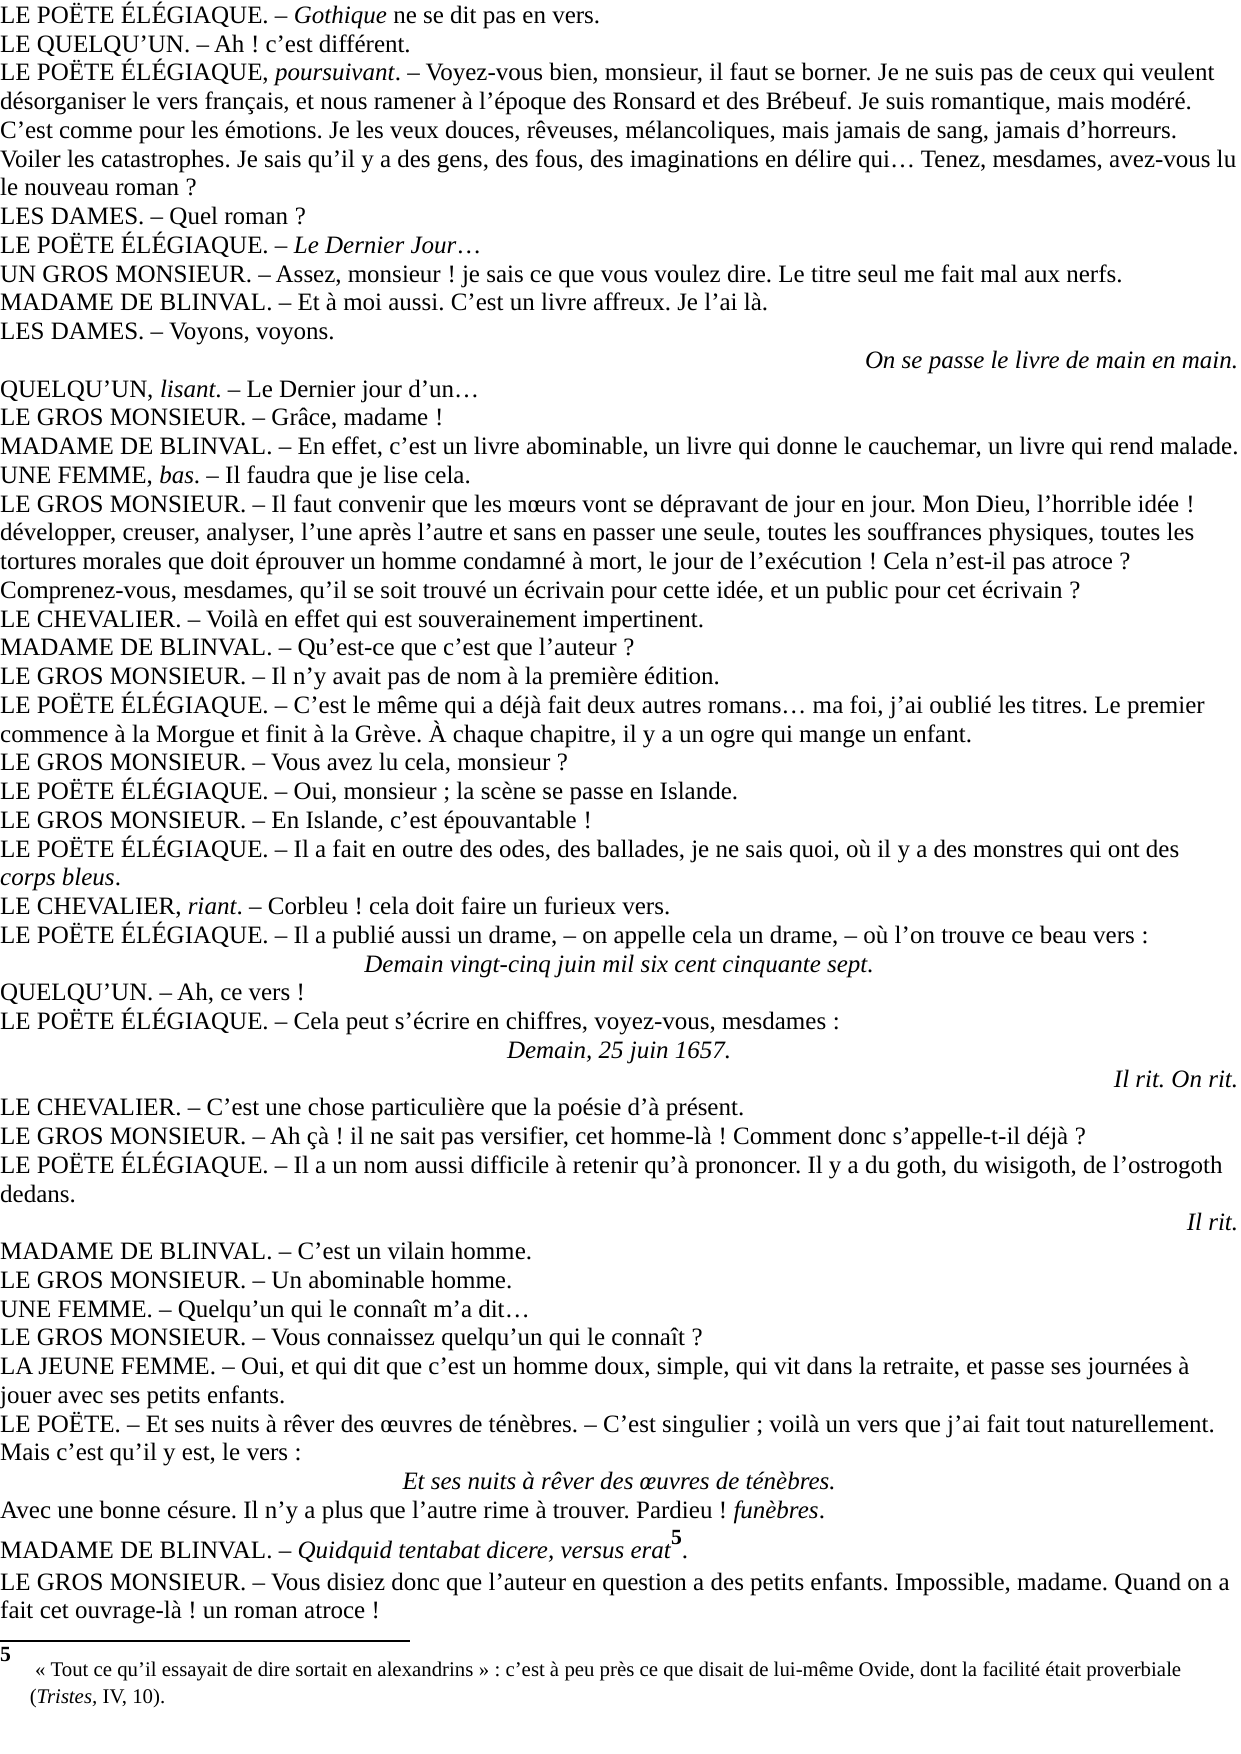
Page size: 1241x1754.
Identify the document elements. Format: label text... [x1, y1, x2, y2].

text LE GROS MONSIEUR. – En Islande, c’est épouvantable ! [0, 805, 1240, 834]
text LE POËTE ÉLÉGIAQUE. – C’est le même qui a déjà fait deux autres romans… ma foi, j’ai oublié les titres. Le premier commence à la Morgue et finit à la Grève. À chaque chapitre, il y a un ogre qui mange un enfant. [0, 690, 1240, 747]
text LE POËTE ÉLÉGIAQUE, poursuivant. – Voyez-vous bien, monsieur, il faut se borner. Je ne suis pas de ceux qui veulent désorganiser le vers français, et nous ramener à l’époque des Ronsard et des Brébeuf. Je suis romantique, mais modéré. C’est comme pour les émotions. Je les veux douces, rêveuses, mélancoliques, mais jamais de sang, jamais d’horreurs. Voiler les catastrophes. Je sais qu’il y a des gens, des fous, des imaginations en délire qui… Tenez, mesdames, avez-vous lu le nouveau roman ? [0, 57, 1240, 201]
text LES DAMES. – Voyons, voyons. [0, 316, 1240, 345]
text LES DAMES. – Quel roman ? [0, 201, 1240, 230]
text LE GROS MONSIEUR. – Ah çà ! il ne sait pas versifier, cet homme-là ! Comment donc s’appelle-t-il déjà ? [0, 1121, 1240, 1150]
text MADAME DE BLINVAL. – C’est un vilain homme. [0, 1236, 1240, 1265]
text Il rit. On rit. [0, 1064, 1240, 1092]
text Et ses nuits à rêver des œuvres de ténèbres. [0, 1466, 1240, 1495]
text MADAME DE BLINVAL. – Qu’est-ce que c’est que l’auteur ? [0, 632, 1240, 661]
text LE GROS MONSIEUR. – Il n’y avait pas de nom à la première édition. [0, 661, 1240, 690]
text LE POËTE ÉLÉGIAQUE. – Gothique ne se dit pas en vers. [0, 0, 1240, 29]
text LE CHEVALIER. – C’est une chose particulière que la poésie d’à présent. [0, 1092, 1240, 1121]
text LE POËTE ÉLÉGIAQUE. – Le Dernier Jour… [0, 230, 1240, 259]
text Il rit. [0, 1207, 1240, 1236]
text MADAME DE BLINVAL. – En effet, c’est un livre abominable, un livre qui donne le cauchemar, un livre qui rend malade. [0, 431, 1240, 460]
text UN GROS MONSIEUR. – Assez, monsieur ! je sais ce que vous voulez dire. Le titre seul me fait mal aux nerfs. [0, 259, 1240, 287]
text LE POËTE ÉLÉGIAQUE. – Il a fait en outre des odes, des ballades, je ne sais quoi, où il y a des monstres qui ont des corps bleus. [0, 834, 1240, 891]
text UNE FEMME, bas. – Il faudra que je lise cela. [0, 460, 1240, 489]
text LE GROS MONSIEUR. – Un abominable homme. [0, 1265, 1240, 1294]
text LE CHEVALIER. – Voilà en effet qui est souverainement impertinent. [0, 604, 1240, 632]
text LE GROS MONSIEUR. – Il faut convenir que les mœurs vont se dépravant de jour en jour. Mon Dieu, l’horrible idée ! développer, creuser, analyser, l’une après l’autre et sans en passer une seule, toutes les souffrances physiques, toutes les tortures morales que doit éprouver un homme condamné à mort, le jour de l’exécution ! Cela n’est-il pas atroce ? Comprenez-vous, mesdames, qu’il se soit trouvé un écrivain pour cette idée, et un public pour cet écrivain ? [0, 489, 1240, 604]
text QUELQU’UN. – Ah, ce vers ! [0, 977, 1240, 1006]
text LE GROS MONSIEUR. – Grâce, madame ! [0, 402, 1240, 431]
text LE POËTE. – Et ses nuits à rêver des œuvres de ténèbres. – C’est singulier ; voilà un vers que j’ai fait tout naturellement. Mais c’est qu’il y est, le vers : [0, 1409, 1240, 1466]
text On se passe le livre de main en main. [0, 345, 1240, 374]
text LE GROS MONSIEUR. – Vous disiez donc que l’auteur en question a des petits enfants. Impossible, madame. Quand on a fait cet ouvrage-là ! un roman atroce ! [0, 1567, 1240, 1624]
text Avec une bonne césure. Il n’y a plus que l’autre rime à trouver. Pardieu ! funèbres. [0, 1495, 1240, 1524]
text QUELQU’UN, lisant. – Le Dernier jour d’un… [0, 374, 1240, 402]
text LE GROS MONSIEUR. – Vous connaissez quelqu’un qui le connaît ? [0, 1322, 1240, 1351]
text LE QUELQU’UN. – Ah ! c’est différent. [0, 29, 1240, 57]
text « Tout ce qu’il essayait de dire sortait en alexandrins » : c’est à peu près ce que disait de lui-même Ovide, dont la facilité était proverbiale (Tristes, IV, 10). [0, 1641, 1240, 1708]
text MADAME DE BLINVAL. – Quidquid tentabat dicere, versus erat. [0, 1524, 1240, 1567]
text LE POËTE ÉLÉGIAQUE. – Oui, monsieur ; la scène se passe en Islande. [0, 776, 1240, 805]
text LE CHEVALIER, riant. – Corbleu ! cela doit faire un furieux vers. [0, 891, 1240, 920]
text LE POËTE ÉLÉGIAQUE. – Il a un nom aussi difficile à retenir qu’à prononcer. Il y a du goth, du wisigoth, de l’ostrogoth dedans. [0, 1150, 1240, 1207]
text Demain, 25 juin 1657. [0, 1035, 1240, 1064]
text LE POËTE ÉLÉGIAQUE. – Cela peut s’écrire en chiffres, voyez-vous, mesdames : [0, 1006, 1240, 1035]
text MADAME DE BLINVAL. – Et à moi aussi. C’est un livre affreux. Je l’ai là. [0, 287, 1240, 316]
text UNE FEMME. – Quelqu’un qui le connaît m’a dit… [0, 1294, 1240, 1322]
text LE GROS MONSIEUR. – Vous avez lu cela, monsieur ? [0, 747, 1240, 776]
text Demain vingt-cinq juin mil six cent cinquante sept. [0, 949, 1240, 977]
text LA JEUNE FEMME. – Oui, et qui dit que c’est un homme doux, simple, qui vit dans la retraite, et passe ses journées à jouer avec ses petits enfants. [0, 1351, 1240, 1409]
text LE POËTE ÉLÉGIAQUE. – Il a publié aussi un drame, – on appelle cela un drame, – où l’on trouve ce beau vers : [0, 920, 1240, 949]
